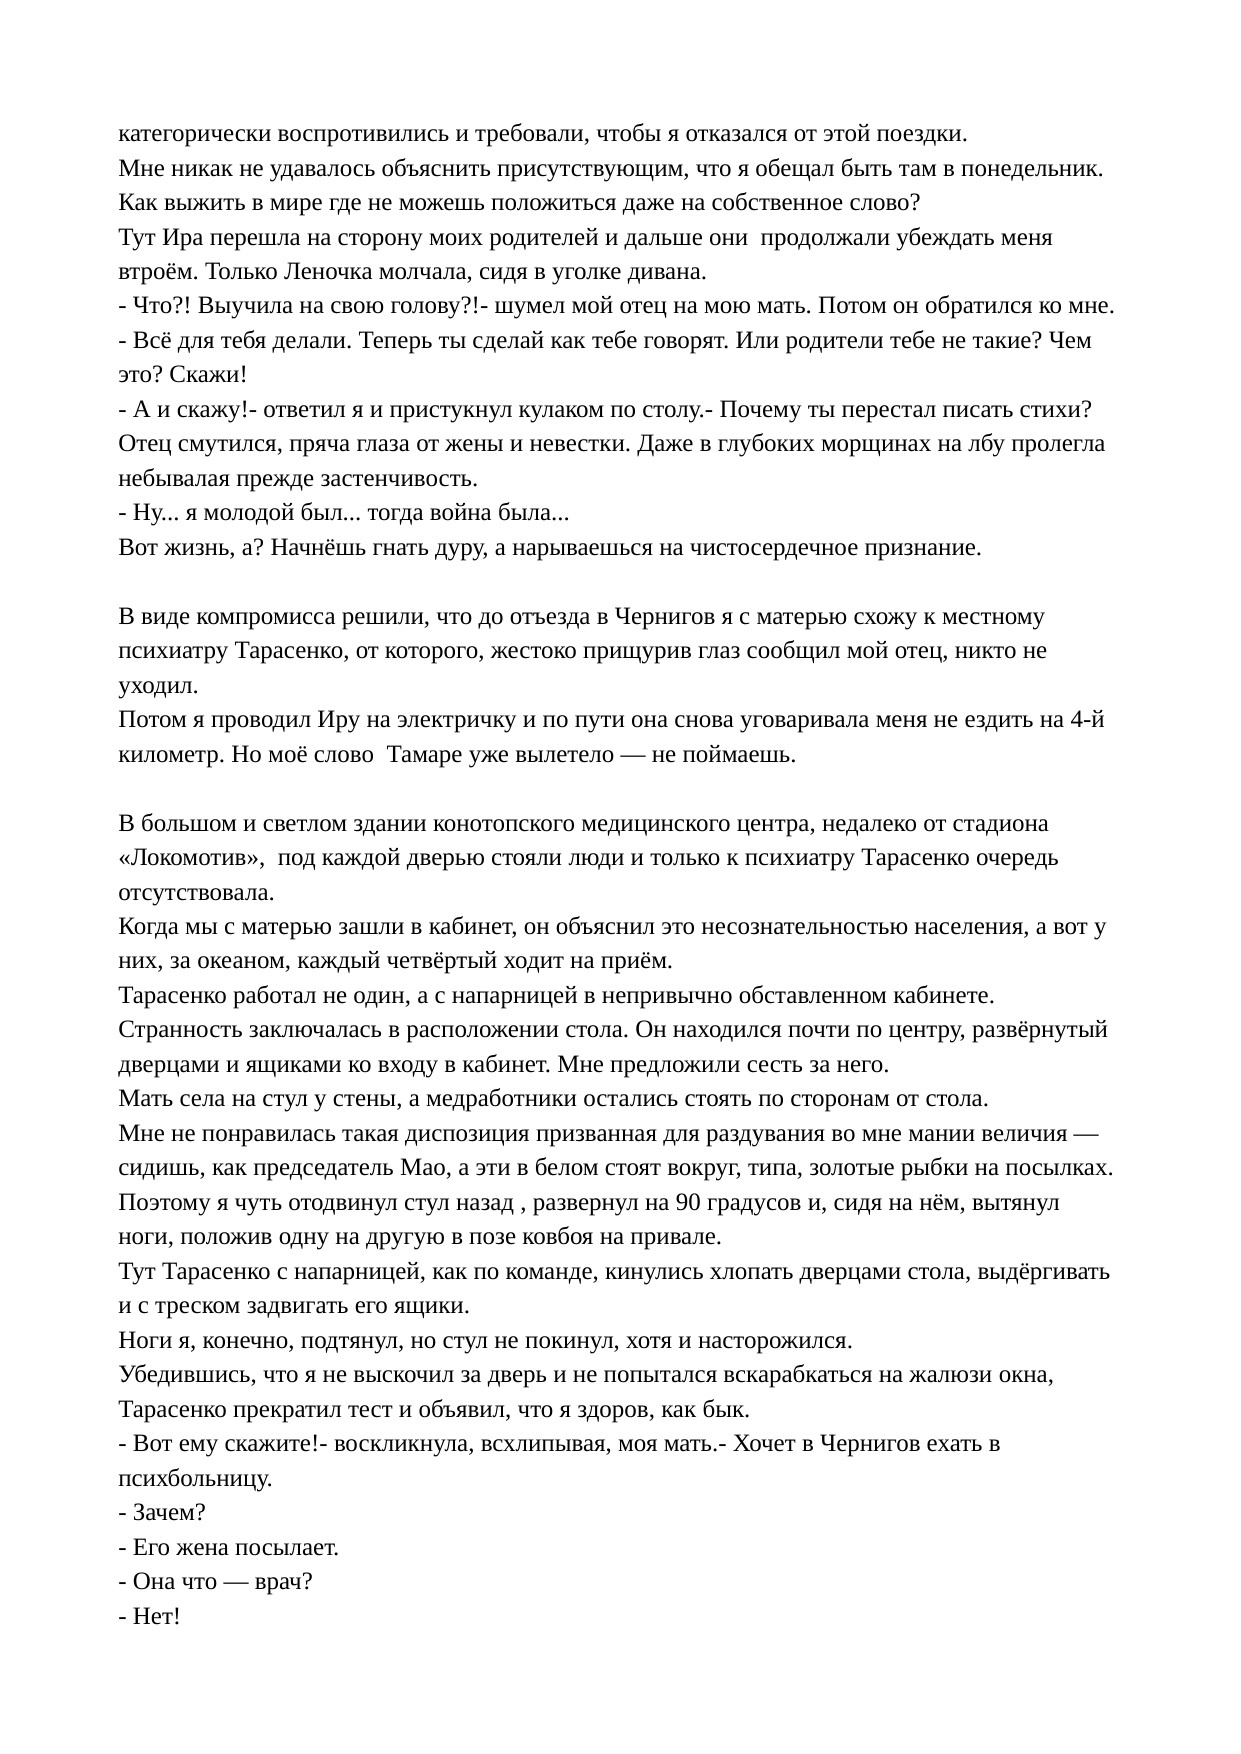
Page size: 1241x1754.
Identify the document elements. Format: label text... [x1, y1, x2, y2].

text категорически воспротивились и требовали, чтобы я отказался от этой поездки. [118, 118, 1122, 147]
text Потом я проводил Иру на электричку и по пути она снова уговаривала меня не ездить на 4-й километр. Но моё слово Тамаре уже вылетело — не поймаешь. [118, 704, 1122, 767]
text - Зачем? [118, 1497, 1122, 1526]
text - Вот ему скажите!- воскликнула, всхлипывая, моя мать.- Хочет в Чернигов ехать в психбольницу. [118, 1428, 1122, 1492]
text - Что?! Выучила на свою голову?!- шумел мой отец на мою мать. Потом он обратился ко мне. [118, 291, 1122, 319]
text Мать села на стул у стены, а медработники остались стоять по сторонам от стола. [118, 1083, 1122, 1112]
text В большом и светлом здании конотопского медицинского центра, недалеко от стадиона «Локомотив», под каждой дверью стояли люди и только к психиатру Тарасенко очередь отсутствовала. [118, 808, 1122, 905]
text Странность заключалась в расположении стола. Он находился почти по центру, развёрнутый дверцами и ящиками ко входу в кабинет. Мне предложили сесть за него. [118, 1014, 1122, 1078]
text Тут Тарасенко с напарницей, как по команде, кинулись хлопать дверцами стола, выдёргивать и с треском задвигать его ящики. [118, 1256, 1122, 1319]
text Вот жизнь, а? Начнёшь гнать дуру, а нарываешься на чистосердечное признание. [118, 532, 1122, 561]
text Отец смутился, пряча глаза от жены и невестки. Даже в глубоких морщинах на лбу пролегла небывалая прежде застенчивость. [118, 428, 1122, 492]
text - Его жена посылает. [118, 1532, 1122, 1561]
text - Всё для тебя делали. Теперь ты сделай как тебе говорят. Или родители тебе не такие? Чем это? Скажи! [118, 325, 1122, 388]
text - Ну... я молодой был... тогда война была... [118, 497, 1122, 526]
text Мне никак не удавалось объяснить присутствующим, что я обещал быть там в понедельник. [118, 153, 1122, 181]
text Тут Ира перешла на сторону моих родителей и дальше они продолжали убеждать меня втроём. Только Леночка молчала, сидя в уголке дивана. [118, 222, 1122, 285]
text Ноги я, конечно, подтянул, но стул не покинул, хотя и насторожился. [118, 1325, 1122, 1354]
text Мне не понравилась такая диспозиция призванная для раздувания во мне мании величия — сидишь, как председатель Мао, а эти в белом стоят вокруг, типа, золотые рыбки на посылках. Поэтому я чуть отодвинул стул назад , развернул на 90 градусов и, сидя на нём, вытянул ноги, положив одну на другую в позе ковбоя на привале. [118, 1118, 1122, 1250]
text - А и скажу!- ответил я и пристукнул кулаком по столу.- Почему ты перестал писать стихи? [118, 394, 1122, 423]
text - Она что — врач? [118, 1566, 1122, 1595]
text Как выжить в мире где не можешь положиться даже на собственное слово? [118, 187, 1122, 216]
text - Нет! [118, 1601, 1122, 1629]
text Убедившись, что я не выскочил за дверь и не попытался вскарабкаться на жалюзи окна, Тарасенко прекратил тест и объявил, что я здоров, как бык. [118, 1359, 1122, 1423]
text Когда мы с матерью зашли в кабинет, он объяснил это несознательностью населения, а вот у них, за океаном, каждый четвёртый ходит на приём. [118, 911, 1122, 974]
text Тарасенко работал не один, а с напарницей в непривычно обставленном кабинете. [118, 980, 1122, 1009]
text В виде компромисса решили, что до отъезда в Чернигов я с матерью схожу к местному психиатру Тарасенко, от которого, жестоко прищурив глаз сообщил мой отец, никто не уходил. [118, 601, 1122, 698]
